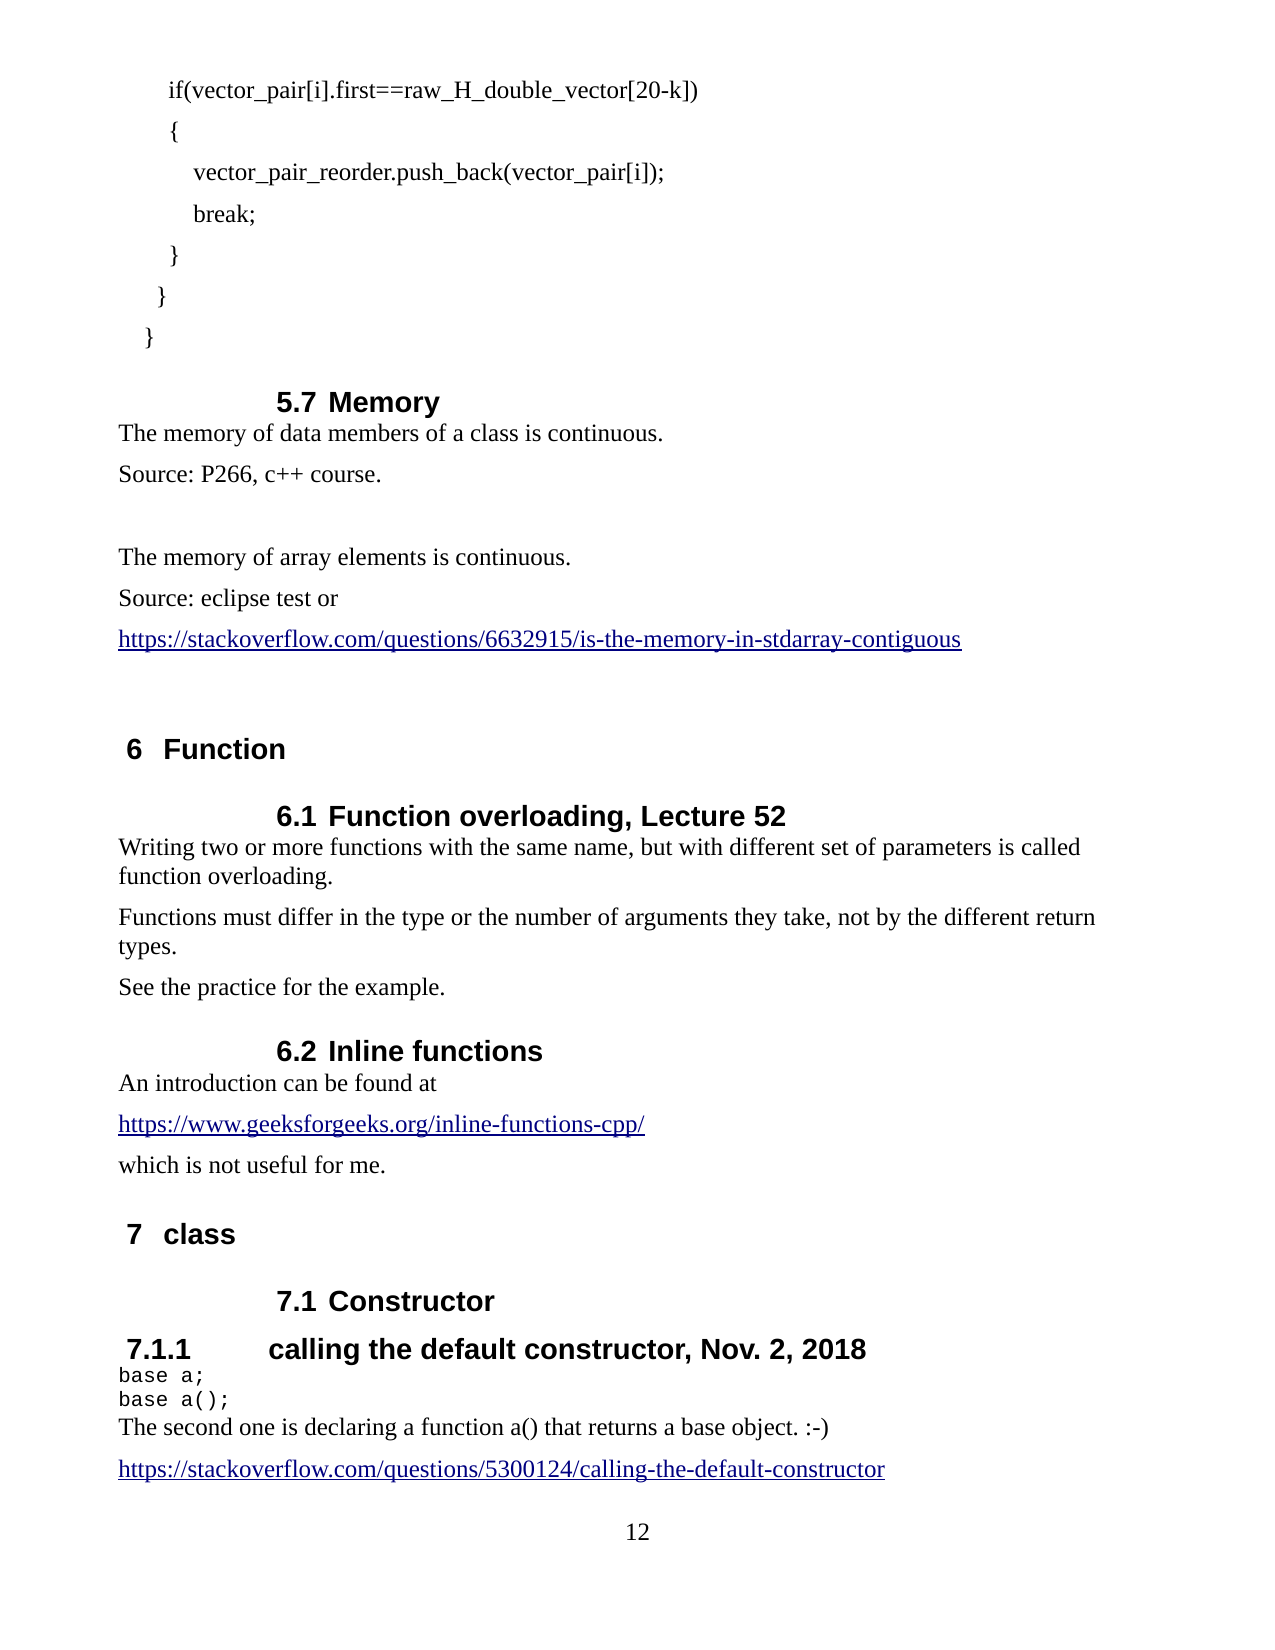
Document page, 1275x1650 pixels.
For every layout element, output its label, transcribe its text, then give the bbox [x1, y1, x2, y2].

text The memory of array elements is continuous. [118, 542, 1157, 571]
subtitle Function [118, 732, 1157, 765]
text vector_pair_reorder.push_back(vector_pair[i]); [118, 157, 1157, 186]
text if(vector_pair[i].first==raw_H_double_vector[20-k]) [118, 75, 1157, 104]
subtitle Function overloading, Lecture 52 [268, 799, 1157, 832]
subtitle Inline functions [268, 1034, 1157, 1068]
text See the practice for the example. [118, 972, 1157, 1001]
text The second one is declaring a function a() that returns a base object. :-) [118, 1412, 1157, 1441]
text https://www.geeksforgeeks.org/inline-functions-cpp/ [118, 1109, 1157, 1138]
text { [118, 116, 1157, 145]
text The memory of data members of a class is continuous. [118, 418, 1157, 447]
text Source: P266, c++ course. [118, 459, 1157, 488]
text Functions must differ in the type or the number of arguments they take, not by the different return types. [118, 902, 1157, 960]
subtitle class [118, 1217, 1157, 1250]
text which is not useful for me. [118, 1150, 1157, 1179]
text https://stackoverflow.com/questions/6632915/is-the-memory-in-stdarray-contiguous [118, 624, 1157, 653]
text An introduction can be found at [118, 1068, 1157, 1097]
subtitle Memory [268, 384, 1157, 418]
text base a(); [118, 1389, 1157, 1412]
text } [118, 281, 1157, 310]
text Source: eclipse test or [118, 583, 1157, 612]
text } [118, 322, 1157, 351]
text https://stackoverflow.com/questions/5300124/calling-the-default-constructor [118, 1454, 1157, 1482]
text Writing two or more functions with the same name, but with different set of parameters is called function overloading. [118, 832, 1157, 890]
text break; [118, 199, 1157, 227]
subtitle Constructor [268, 1283, 1157, 1317]
text } [118, 240, 1157, 269]
subtitle calling the default constructor, Nov. 2, 2018 [118, 1332, 1157, 1365]
text base a; [118, 1365, 1157, 1389]
